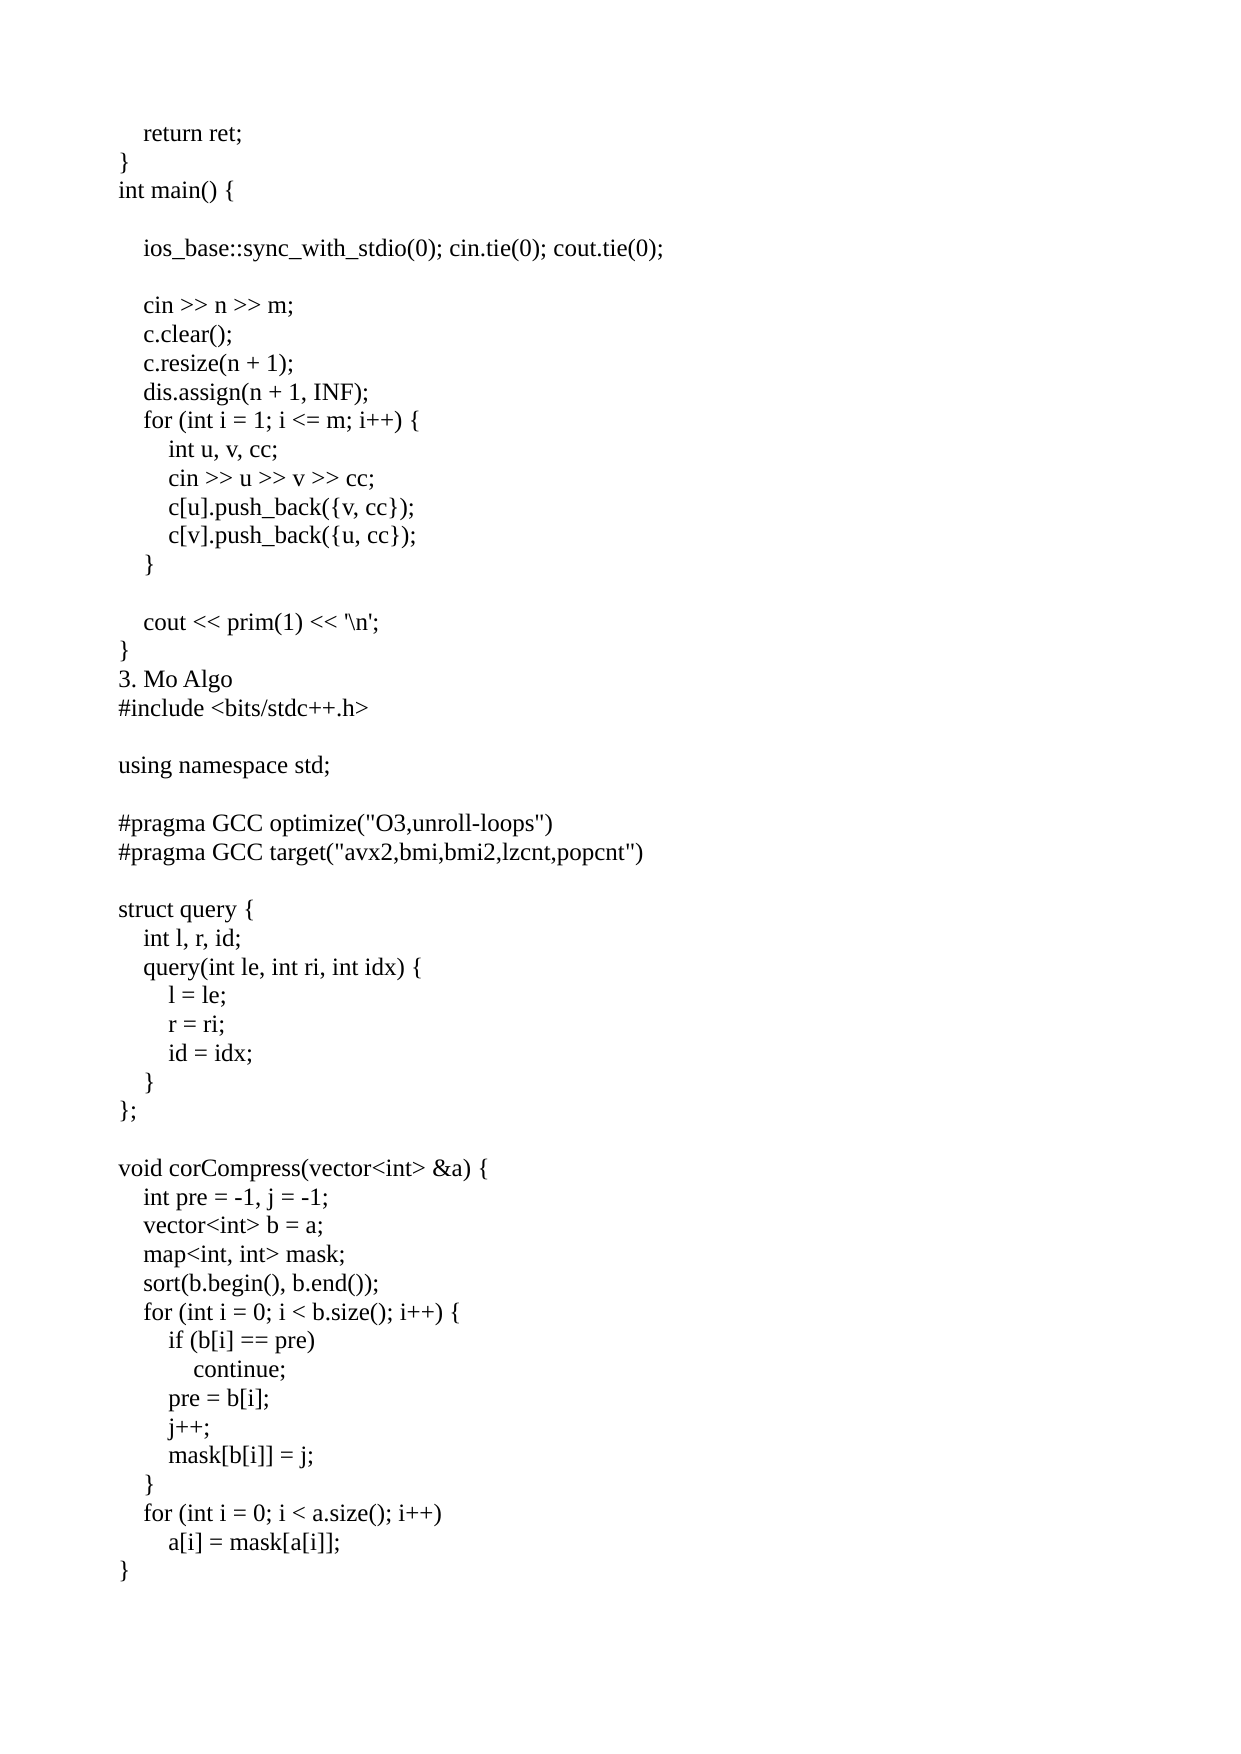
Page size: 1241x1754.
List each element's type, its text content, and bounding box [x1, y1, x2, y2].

text c[u].push_back({v, cc}); [118, 492, 1122, 521]
text cout << prim(1) << '\n'; [118, 607, 1122, 636]
text sort(b.begin(), b.end()); [118, 1268, 1122, 1297]
text #pragma GCC target("avx2,bmi,bmi2,lzcnt,popcnt") [118, 837, 1122, 866]
text int pre = -1, j = -1; [118, 1182, 1122, 1211]
text for (int i = 1; i <= m; i++) { [118, 406, 1122, 434]
text c.clear(); [118, 319, 1122, 348]
text } [118, 1067, 1122, 1096]
text vector<int> b = a; [118, 1211, 1122, 1239]
text for (int i = 0; i < b.size(); i++) { [118, 1297, 1122, 1326]
text void corCompress(vector<int> &a) { [118, 1153, 1122, 1182]
text j++; [118, 1412, 1122, 1441]
text c[v].push_back({u, cc}); [118, 521, 1122, 549]
text if (b[i] == pre) [118, 1326, 1122, 1354]
text using namespace std; [118, 751, 1122, 779]
text }; [118, 1096, 1122, 1124]
text r = ri; [118, 1009, 1122, 1038]
text c.resize(n + 1); [118, 348, 1122, 377]
text int u, v, cc; [118, 434, 1122, 463]
text #pragma GCC optimize("O3,unroll-loops") [118, 808, 1122, 837]
text pre = b[i]; [118, 1383, 1122, 1412]
text query(int le, int ri, int idx) { [118, 952, 1122, 981]
text struct query { [118, 894, 1122, 923]
text 3. Mo Algo [118, 664, 1122, 693]
text return ret; [118, 118, 1122, 147]
text l = le; [118, 981, 1122, 1009]
text id = idx; [118, 1038, 1122, 1067]
text #include <bits/stdc++.h> [118, 693, 1122, 722]
text for (int i = 0; i < a.size(); i++) [118, 1498, 1122, 1527]
text } [118, 1469, 1122, 1498]
text } [118, 1556, 1122, 1584]
text map<int, int> mask; [118, 1239, 1122, 1268]
text int l, r, id; [118, 923, 1122, 952]
text ios_base::sync_with_stdio(0); cin.tie(0); cout.tie(0); [118, 233, 1122, 262]
text dis.assign(n + 1, INF); [118, 377, 1122, 406]
text } [118, 549, 1122, 578]
text cin >> u >> v >> cc; [118, 463, 1122, 492]
text continue; [118, 1354, 1122, 1383]
text cin >> n >> m; [118, 291, 1122, 319]
text int main() { [118, 176, 1122, 204]
text a[i] = mask[a[i]]; [118, 1527, 1122, 1556]
text } [118, 147, 1122, 176]
text } [118, 636, 1122, 664]
text mask[b[i]] = j; [118, 1441, 1122, 1469]
